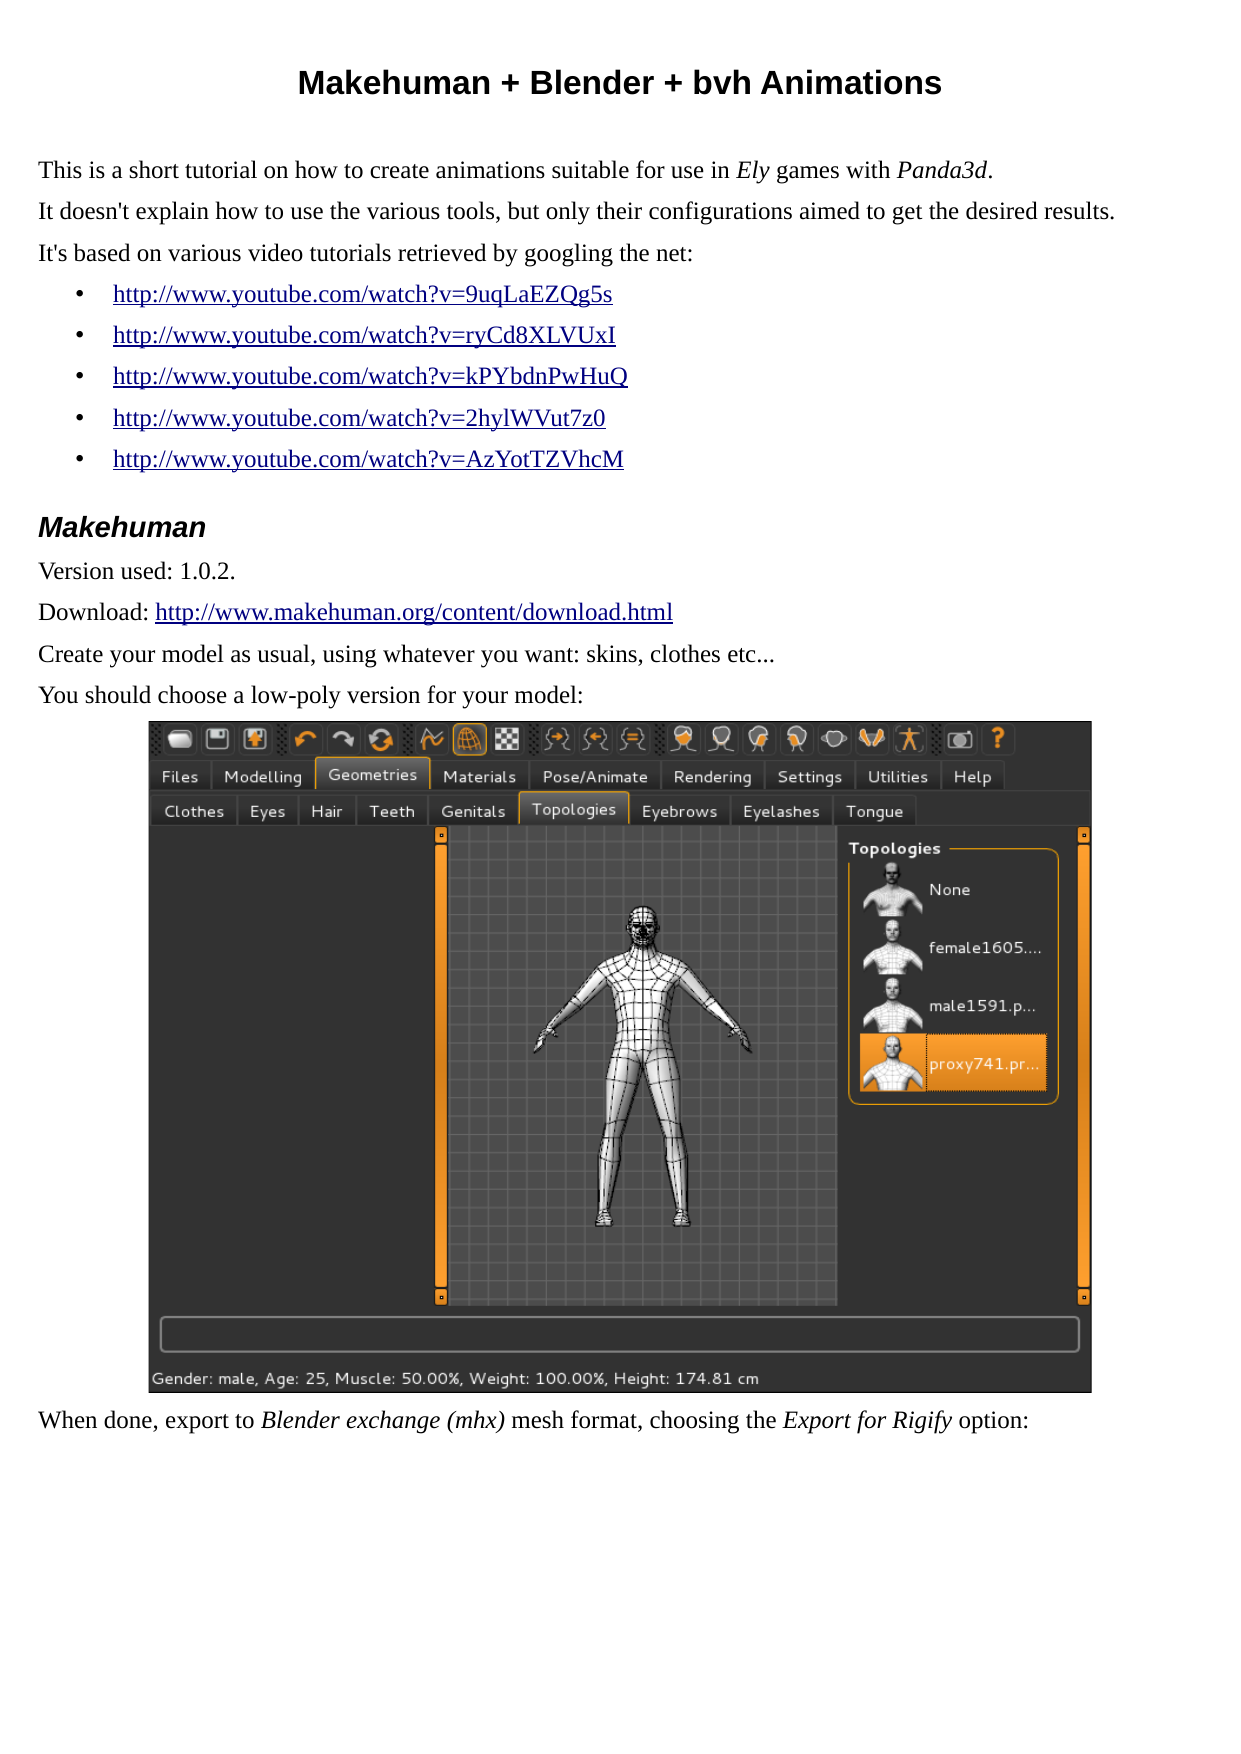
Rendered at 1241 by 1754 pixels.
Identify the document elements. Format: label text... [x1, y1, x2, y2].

text When done, export to Blender exchange (mhx) mesh format, choosing the Export for Rigify option: [38, 1405, 1202, 1434]
text Create your model as usual, using whatever you want: skins, clothes etc... [38, 639, 1202, 667]
list http://www.youtube.com/watch?v=2hylWVut7z0 [75, 403, 1202, 431]
list http://www.youtube.com/watch?v=9uqLaEZQg5s [75, 279, 1202, 308]
subtitle Makehuman + Blender + bvh Animations [38, 63, 1202, 101]
text It's based on various video tutorials retrieved by googling the net: [38, 238, 1202, 266]
list http://www.youtube.com/watch?v=ryCd8XLVUxI [75, 320, 1202, 349]
list http://www.youtube.com/watch?v=AzYotTZVhcM [75, 444, 1202, 473]
text You should choose a low-poly version for your model: [38, 680, 1202, 709]
text This is a short tutorial on how to create animations suitable for use in Ely games with Panda3d. [38, 155, 1202, 184]
subtitle Makehuman [38, 510, 1202, 544]
picture [148, 721, 1092, 1393]
text Version used: 1.0.2. [38, 556, 1202, 585]
list http://www.youtube.com/watch?v=kPYbdnPwHuQ [75, 361, 1202, 390]
text It doesn't explain how to use the various tools, but only their configurations aimed to get the desired results. [38, 196, 1202, 225]
text Download: http://www.makehuman.org/content/download.html [38, 597, 1202, 626]
